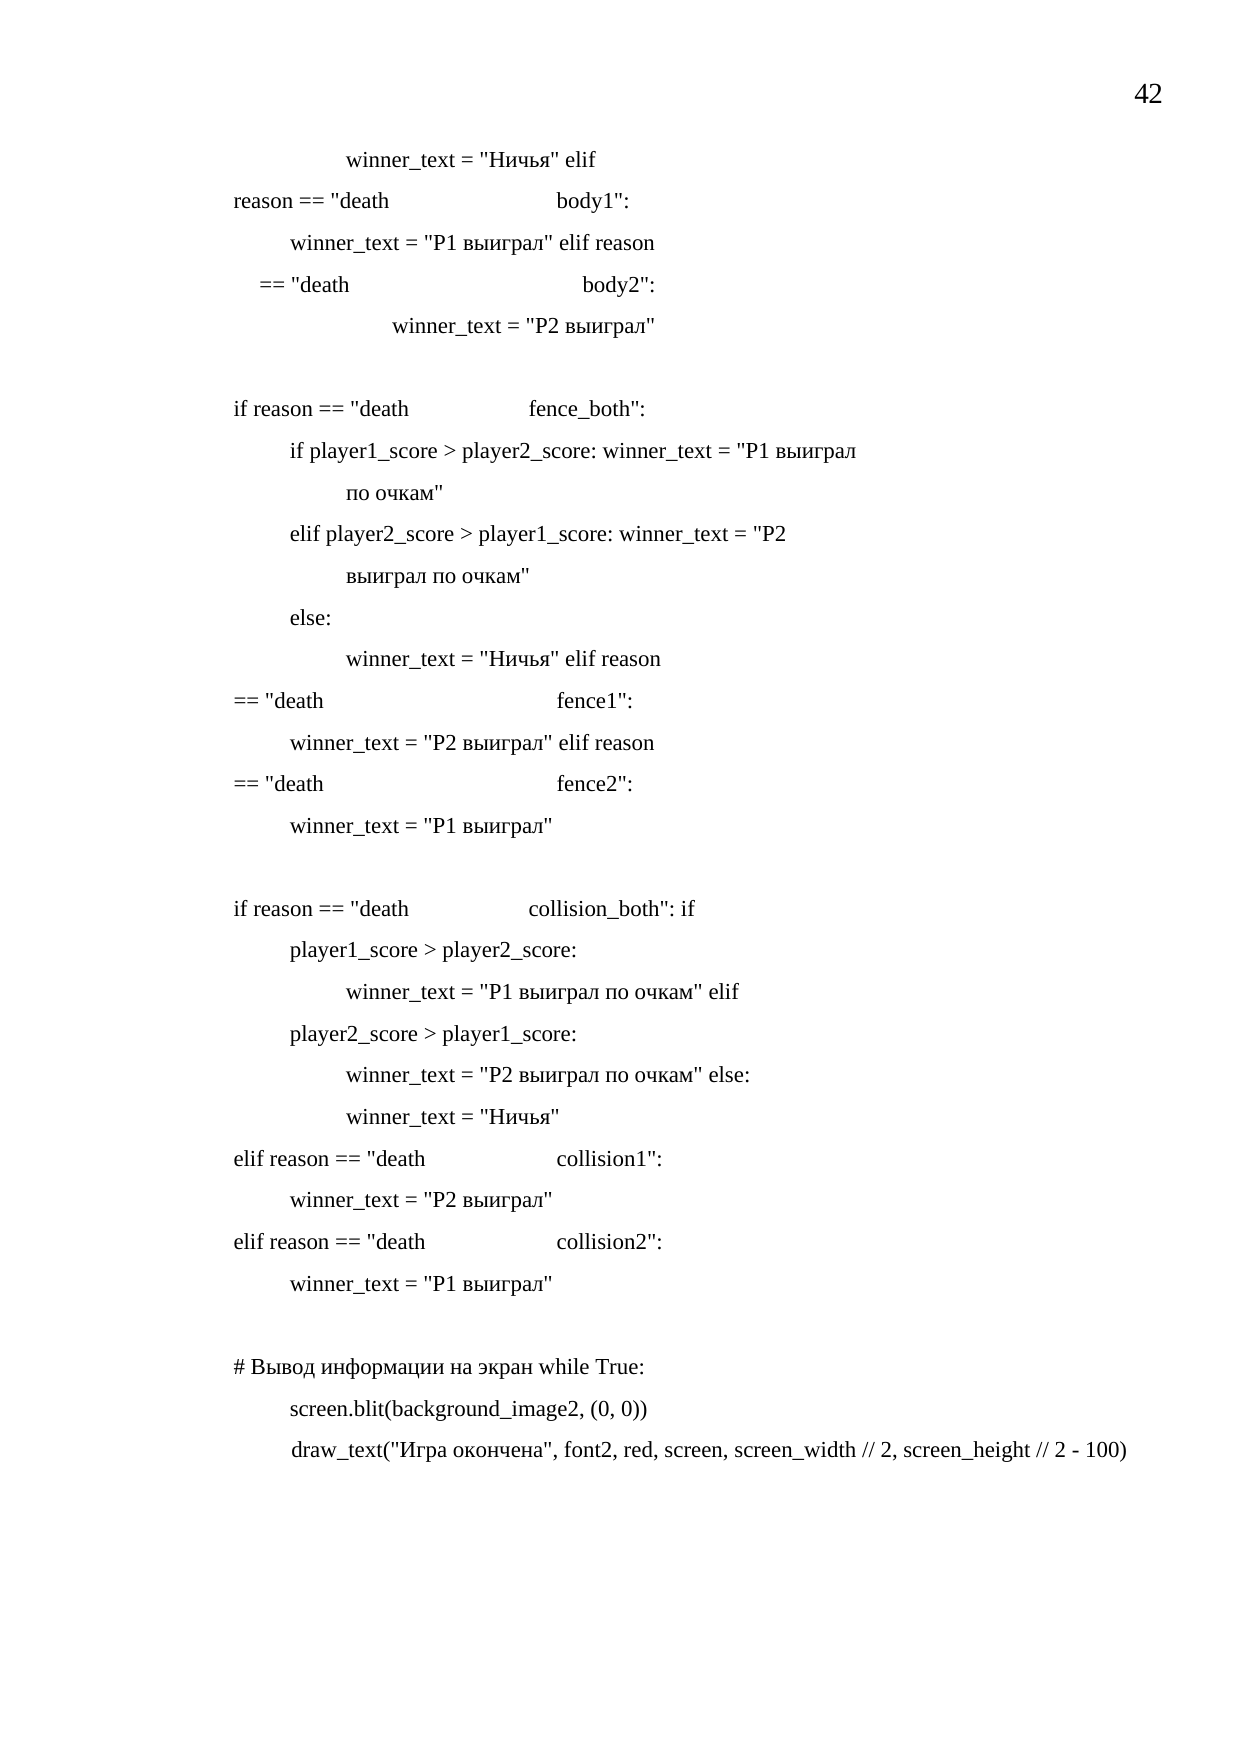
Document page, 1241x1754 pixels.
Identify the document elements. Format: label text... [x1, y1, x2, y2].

text elif reason == "death collision1": winner_text = "P2 выиграл" [233, 1145, 725, 1213]
text if player1_score > player2_score: winner_text = "P1 выиграл по очкам" [289, 437, 862, 505]
text if reason == "death collision_both": if player1_score > player2_score: [233, 895, 753, 963]
text winner_text = "P1 выиграл" elif reason == "death body2": winner_text = "P2 выиграл" [233, 229, 655, 339]
text if reason == "death fence_both": [233, 395, 1182, 422]
text winner_text = "P2 выиграл" elif reason == "death fence2": [233, 729, 669, 797]
text else: [289, 604, 1182, 630]
text screen.blit(background_image2, (0, 0)) [289, 1394, 1182, 1421]
text draw_text("Игра окончена", font2, red, screen, screen_width // 2, screen_height // 2 - 100) [177, 1436, 1164, 1463]
text winner_text = "Ничья" elif reason == "death fence1": [233, 645, 669, 713]
text winner_text = "P1 выиграл" [289, 812, 1182, 838]
text winner_text = "P1 выиграл по очкам" elif player2_score > player1_score: [289, 978, 862, 1046]
text elif reason == "death collision2": winner_text = "P1 выиграл" [233, 1228, 725, 1296]
text winner_text = "Ничья" elif reason == "death body1": [233, 146, 655, 214]
text elif player2_score > player1_score: winner_text = "P2 выиграл по очкам" [289, 520, 862, 588]
text # Вывод информации на экран while True: [233, 1353, 655, 1379]
text winner_text = "P2 выиграл по очкам" else: [289, 1062, 862, 1088]
text winner_text = "Ничья" [346, 1103, 1182, 1129]
